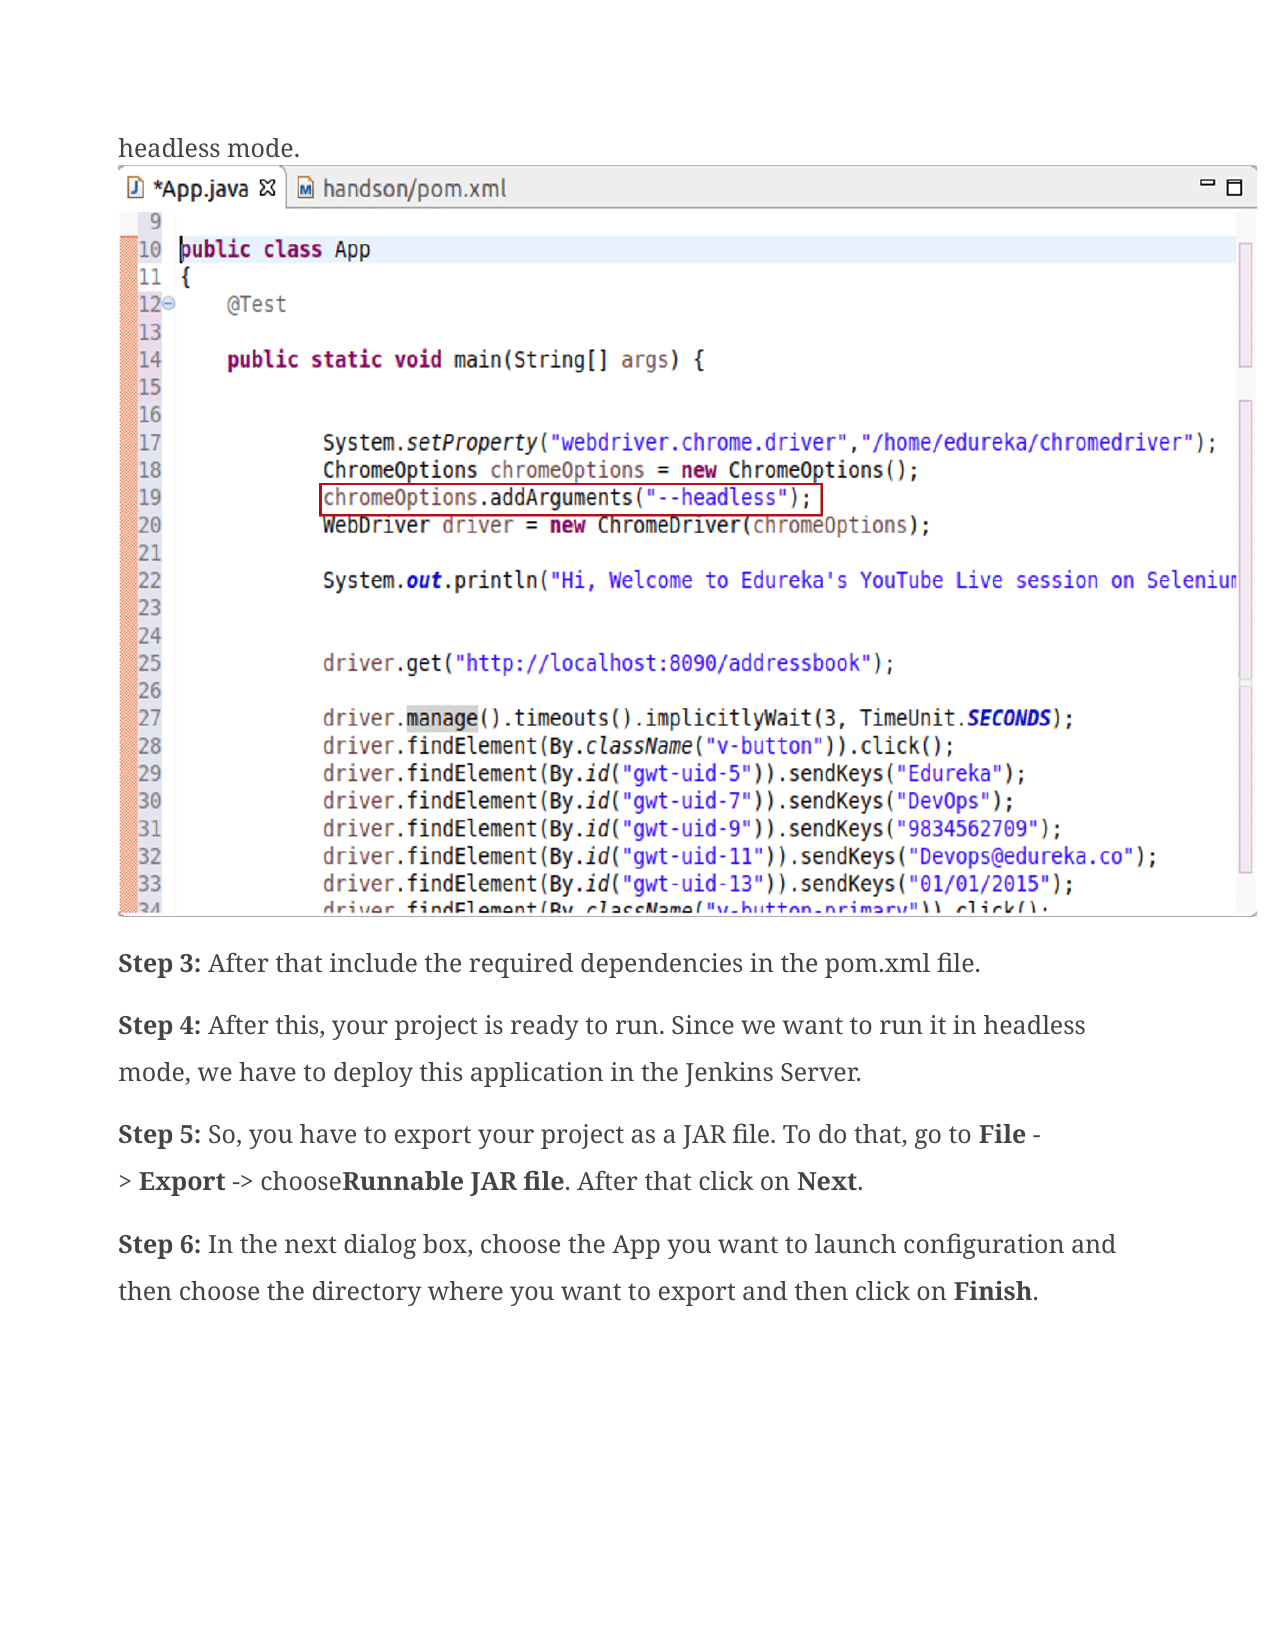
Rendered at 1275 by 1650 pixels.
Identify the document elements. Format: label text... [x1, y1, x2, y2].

text Step 6: In the next dialog box, choose the App you want to launch configuration and then choose the directory where you want to export and then click on Finish. [118, 1214, 1157, 1307]
text Step 3: After that include the required dependencies in the pom.xml file. [118, 932, 1157, 979]
picture [118, 165, 1258, 917]
text headless mode. [118, 118, 1157, 165]
text Step 5: So, you have to export your project as a JAR file. To do that, go to File -> Export -> chooseRunnable JAR file. After that click on Next. [118, 1104, 1157, 1198]
text Step 4: After this, your project is ready to run. Since we want to run it in headless mode, we have to deploy this application in the Jenkins Server. [118, 995, 1157, 1089]
